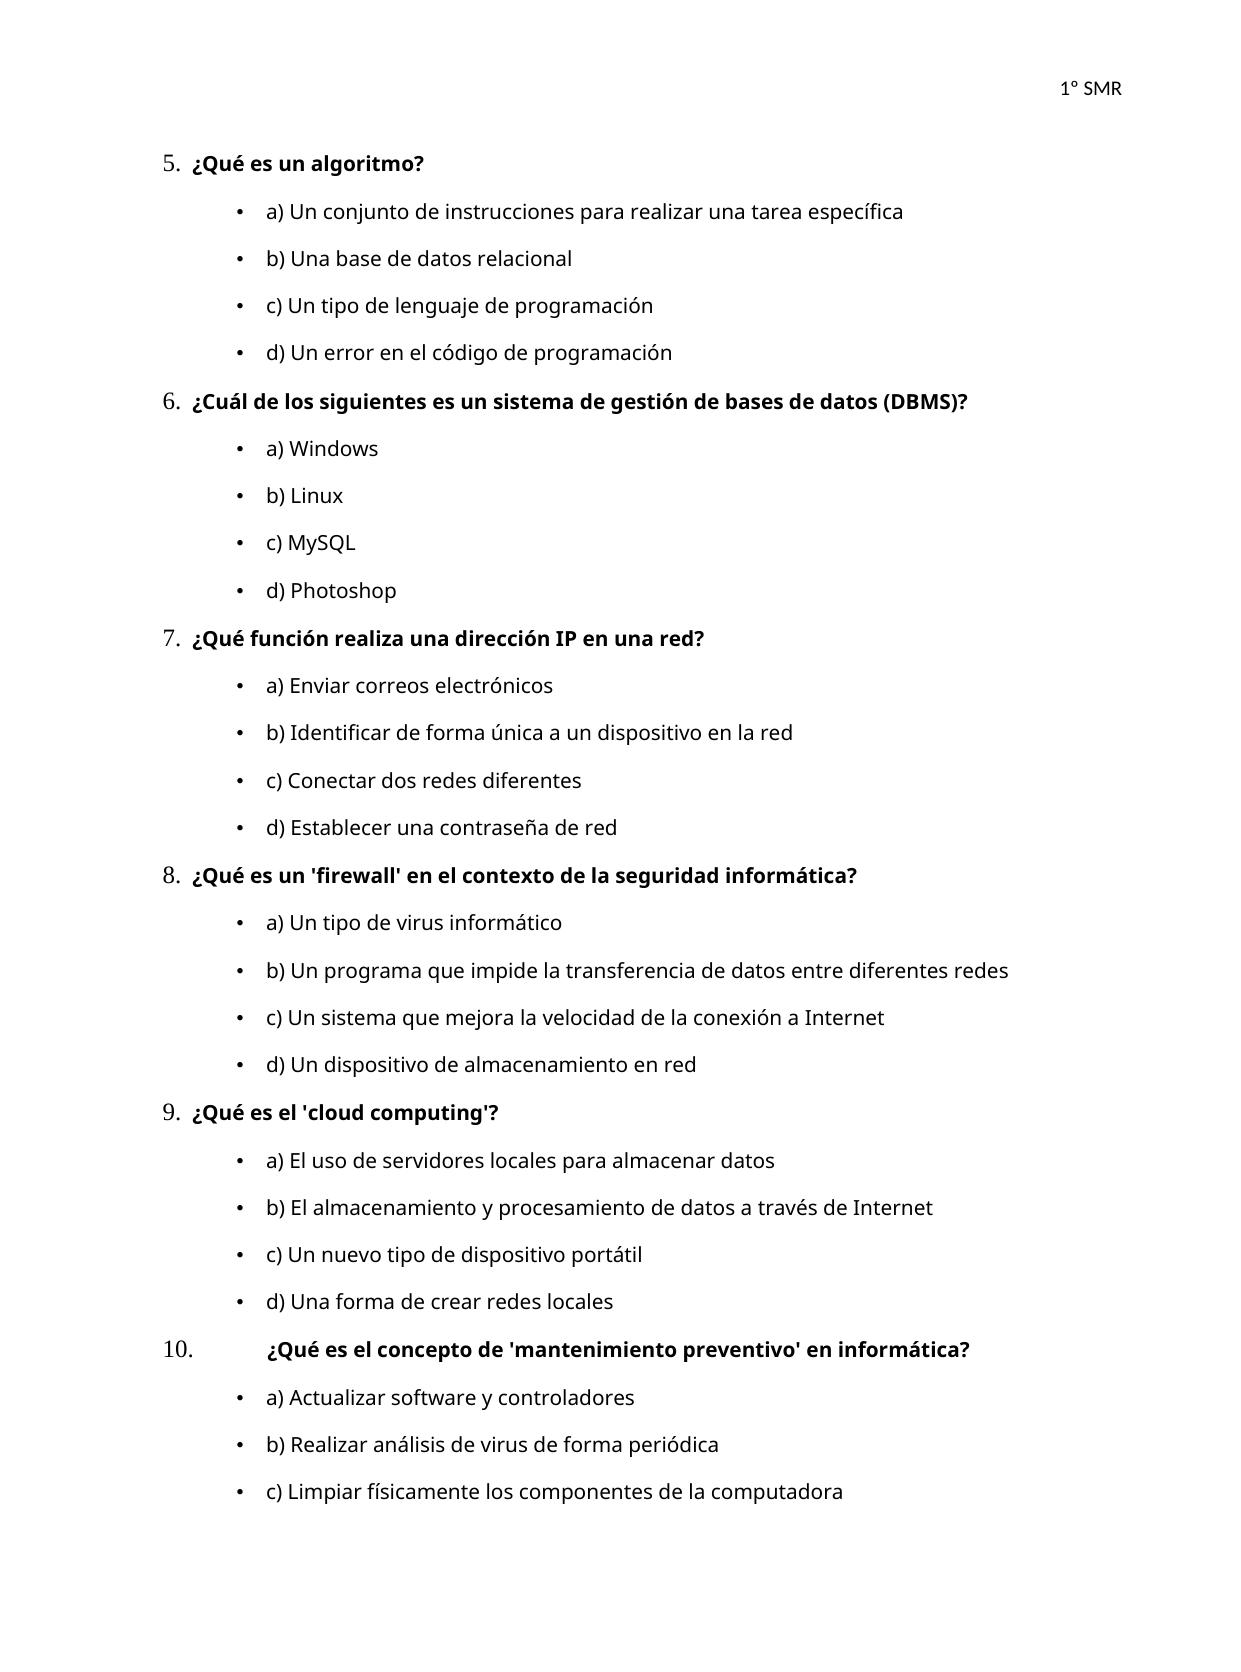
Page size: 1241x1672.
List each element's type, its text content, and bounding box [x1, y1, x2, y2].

list c) Un nuevo tipo de dispositivo portátil [236, 1240, 1122, 1268]
list a) Actualizar software y controladores [236, 1383, 1122, 1411]
list c) Conectar dos redes diferentes [236, 766, 1122, 794]
list a) El uso de servidores locales para almacenar datos [236, 1146, 1122, 1174]
list a) Windows [236, 434, 1122, 463]
list b) Linux [236, 481, 1122, 510]
list b) Un programa que impide la transferencia de datos entre diferentes redes [236, 956, 1122, 984]
list c) Un sistema que mejora la velocidad de la conexión a Internet [236, 1003, 1122, 1031]
list ¿Qué es el concepto de 'mantenimiento preventivo' en informática? [162, 1334, 1122, 1364]
list d) Una forma de crear redes locales [236, 1287, 1122, 1316]
list d) Un error en el código de programación [236, 338, 1122, 367]
list b) Identificar de forma única a un dispositivo en la red [236, 718, 1122, 747]
list c) Un tipo de lenguaje de programación [236, 291, 1122, 320]
list b) Una base de datos relacional [236, 244, 1122, 273]
list ¿Qué es un 'firewall' en el contexto de la seguridad informática? [162, 860, 1122, 889]
list c) Limpiar físicamente los componentes de la computadora [236, 1477, 1122, 1506]
list a) Un tipo de virus informático [236, 908, 1122, 937]
list b) El almacenamiento y procesamiento de datos a través de Internet [236, 1193, 1122, 1221]
list b) Realizar análisis de virus de forma periódica [236, 1430, 1122, 1458]
list d) Establecer una contraseña de red [236, 813, 1122, 841]
list a) Enviar correos electrónicos [236, 671, 1122, 700]
list a) Un conjunto de instrucciones para realizar una tarea específica [236, 197, 1122, 225]
list c) MySQL [236, 528, 1122, 557]
list ¿Qué es el 'cloud computing'? [162, 1097, 1122, 1127]
list ¿Qué es un algoritmo? [162, 148, 1122, 178]
list d) Un dispositivo de almacenamiento en red [236, 1050, 1122, 1078]
list ¿Qué función realiza una dirección IP en una red? [162, 623, 1122, 652]
list ¿Cuál de los siguientes es un sistema de gestión de bases de datos (DBMS)? [162, 386, 1122, 415]
list d) Photoshop [236, 576, 1122, 604]
